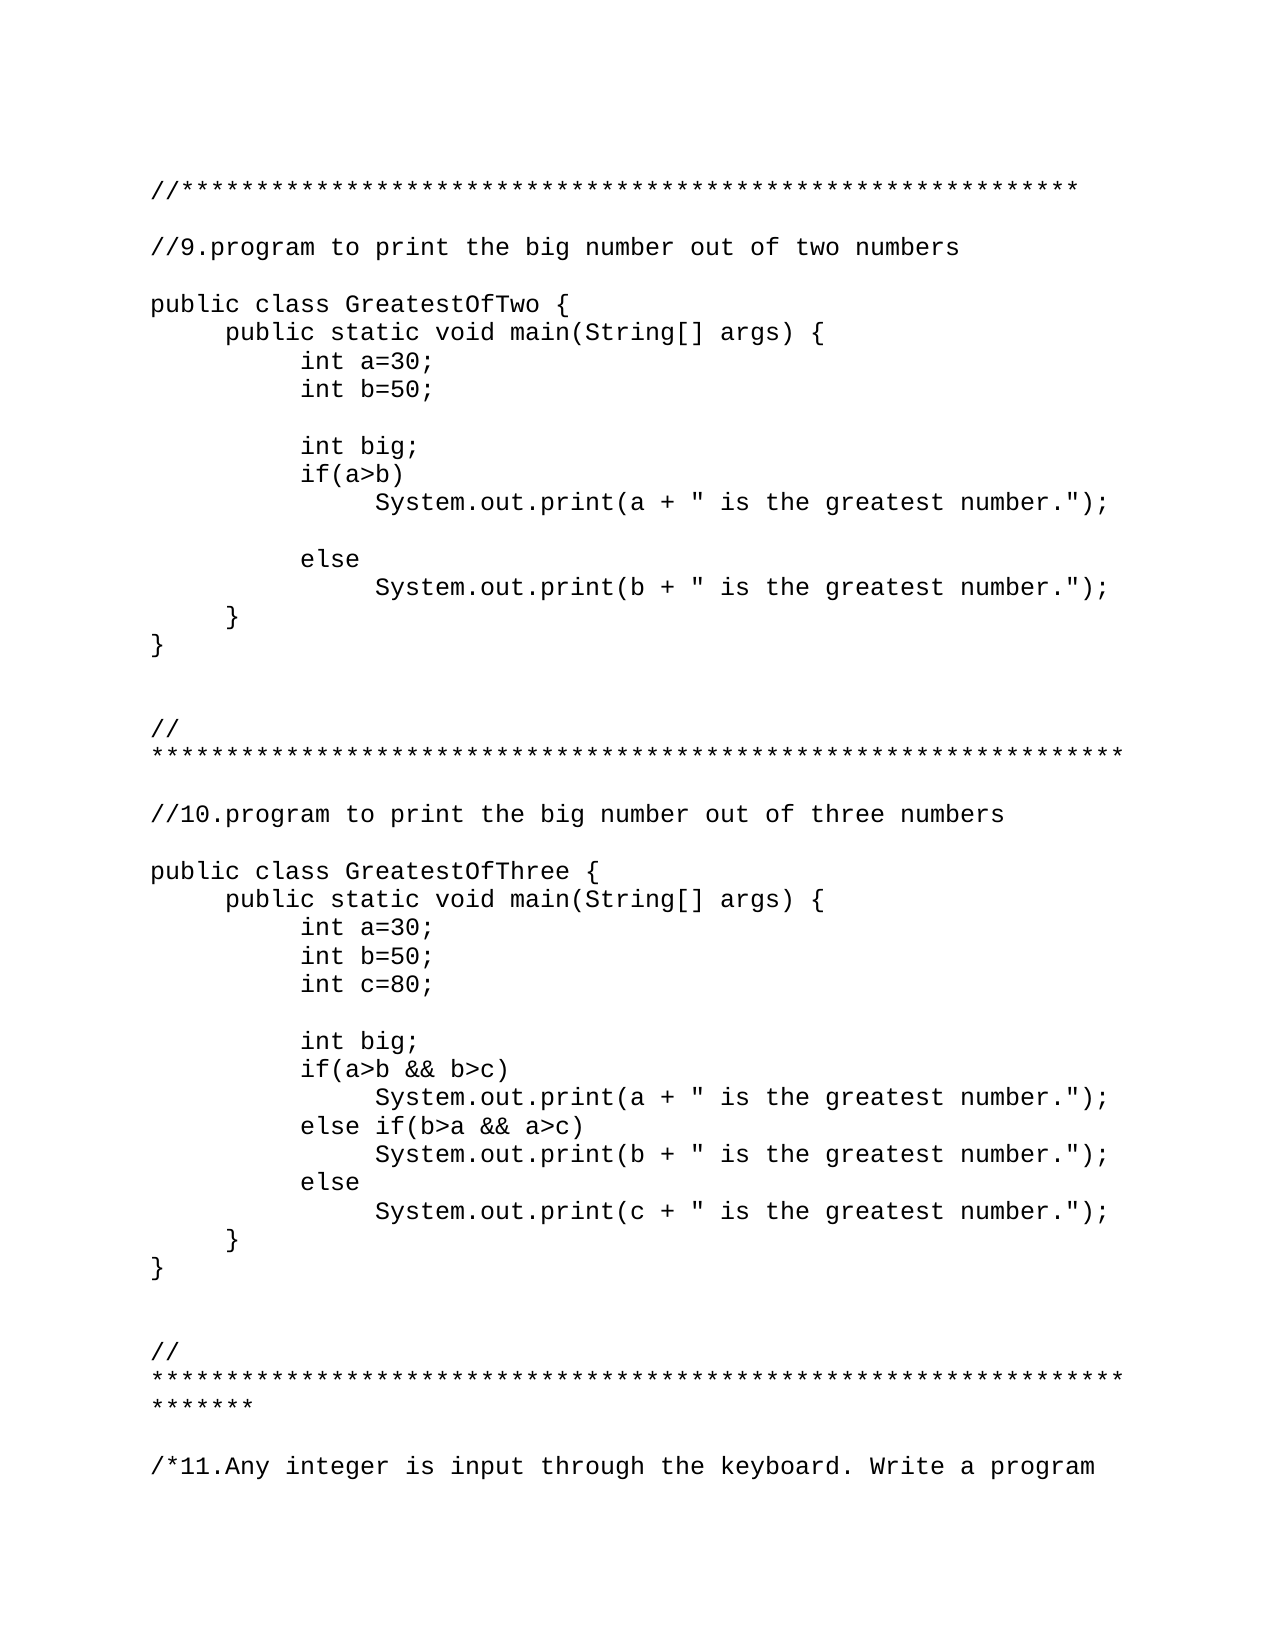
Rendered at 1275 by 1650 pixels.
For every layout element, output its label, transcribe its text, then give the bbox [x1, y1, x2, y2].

text else [150, 1170, 1125, 1198]
text //************************************************************ [150, 178, 1125, 207]
text if(a>b && b>c) [150, 1057, 1125, 1085]
text public class GreatestOfThree { [150, 858, 1125, 887]
text public static void main(String[] args) { [150, 887, 1125, 915]
text System.out.print(b + " is the greatest number."); [150, 575, 1125, 603]
text System.out.print(a + " is the greatest number."); [150, 490, 1125, 518]
text } [150, 1255, 1125, 1283]
text } [150, 603, 1125, 632]
text int big; [150, 1028, 1125, 1057]
text } [150, 1227, 1125, 1255]
text int b=50; [150, 943, 1125, 972]
text System.out.print(b + " is the greatest number."); [150, 1142, 1125, 1170]
text //************************************************************************ [150, 1340, 1125, 1425]
text int a=30; [150, 348, 1125, 377]
text int c=80; [150, 972, 1125, 1000]
text else if(b>a && a>c) [150, 1113, 1125, 1142]
text System.out.print(c + " is the greatest number."); [150, 1198, 1125, 1227]
text int big; [150, 433, 1125, 462]
text //9.program to print the big number out of two numbers [150, 235, 1125, 263]
text //***************************************************************** [150, 717, 1125, 773]
text int b=50; [150, 377, 1125, 405]
text public static void main(String[] args) { [150, 320, 1125, 348]
text if(a>b) [150, 462, 1125, 490]
text else [150, 547, 1125, 575]
text public class GreatestOfTwo { [150, 292, 1125, 320]
text System.out.print(a + " is the greatest number."); [150, 1085, 1125, 1113]
text int a=30; [150, 915, 1125, 943]
text } [150, 632, 1125, 660]
text /*11.Any integer is input through the keyboard. Write a program [150, 1453, 1125, 1482]
text //10.program to print the big number out of three numbers [150, 802, 1125, 830]
